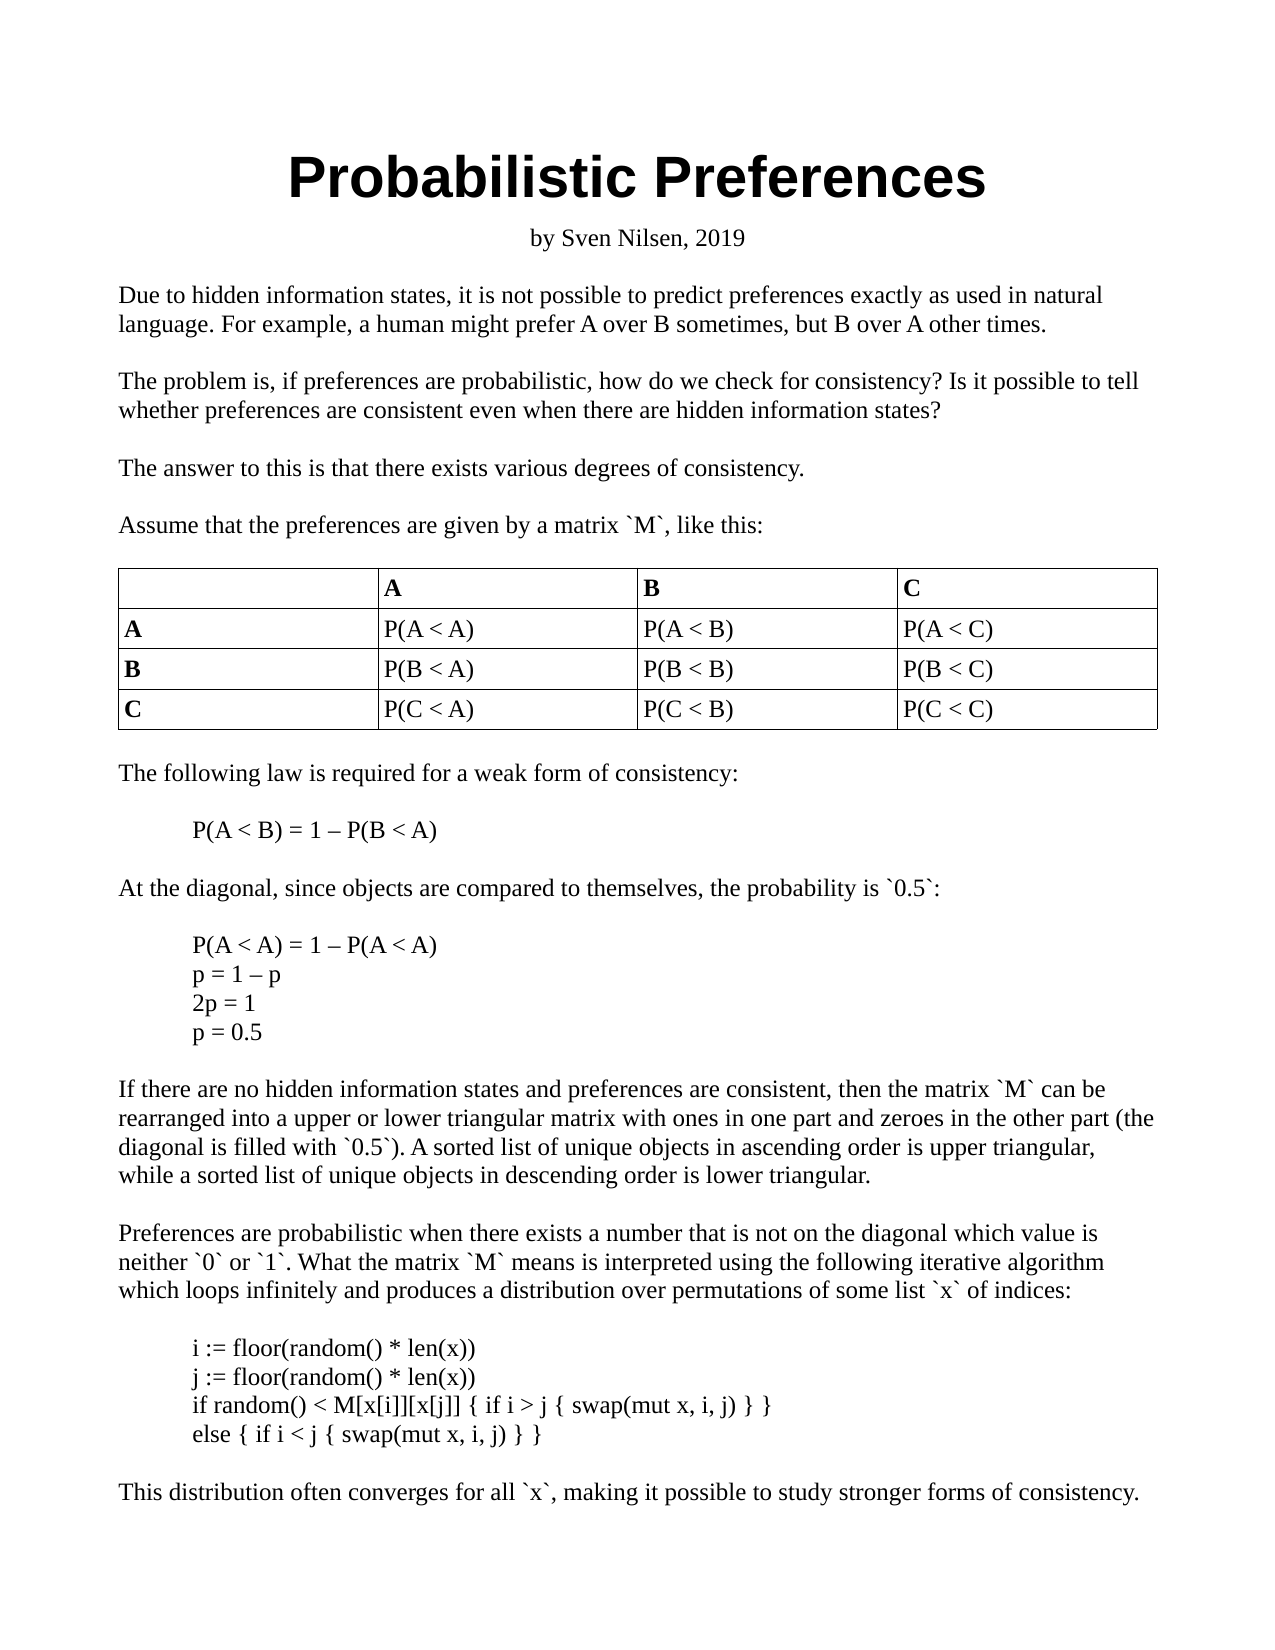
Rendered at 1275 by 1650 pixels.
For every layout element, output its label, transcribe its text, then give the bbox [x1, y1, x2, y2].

text Preferences are probabilistic when there exists a number that is not on the diagonal which value is neither `0` or `1`. What the matrix `M` means is interpreted using the following iterative algorithm which loops infinitely and produces a distribution over permutations of some list `x` of indices: [118, 1218, 1157, 1304]
table_header C [898, 569, 1157, 608]
text by Sven Nilsen, 2019 [118, 223, 1157, 251]
table_cell P(C < B) [638, 690, 897, 729]
text Due to hidden information states, it is not possible to predict preferences exactly as used in natural language. For example, a human might prefer A over B sometimes, but B over A other times. [118, 280, 1157, 338]
text p = 0.5 [118, 1017, 1157, 1045]
text Assume that the preferences are given by a matrix `M`, like this: [118, 510, 1157, 539]
table_cell P(A < C) [898, 609, 1157, 648]
table_cell P(A < B) [638, 609, 897, 648]
text The answer to this is that there exists various degrees of consistency. [118, 453, 1157, 481]
text if random() < M[x[i]][x[j]] { if i > j { swap(mut x, i, j) } } [118, 1390, 1157, 1419]
text The problem is, if preferences are probabilistic, how do we check for consistency? Is it possible to tell whether preferences are consistent even when there are hidden information states? [118, 366, 1157, 424]
text p = 1 – p [118, 959, 1157, 988]
text j := floor(random() * len(x)) [118, 1362, 1157, 1390]
text else { if i < j { swap(mut x, i, j) } } [118, 1419, 1157, 1448]
table_header B [638, 569, 897, 608]
title Probabilistic Preferences [118, 143, 1157, 210]
table_cell P(B < C) [898, 649, 1157, 689]
text P(A < B) = 1 – P(B < A) [118, 815, 1157, 844]
text The following law is required for a weak form of consistency: [118, 758, 1157, 787]
text If there are no hidden information states and preferences are consistent, then the matrix `M` can be rearranged into a upper or lower triangular matrix with ones in one part and zeroes in the other part (the diagonal is filled with `0.5`). A sorted list of unique objects in ascending order is upper triangular, while a sorted list of unique objects in descending order is lower triangular. [118, 1074, 1157, 1189]
table_cell P(C < C) [898, 690, 1157, 729]
table_cell P(B < A) [379, 649, 637, 689]
text P(A < A) = 1 – P(A < A) [118, 930, 1157, 959]
text i := floor(random() * len(x)) [118, 1333, 1157, 1362]
table_cell P(C < A) [379, 690, 637, 729]
table_header [119, 569, 378, 608]
table_cell A [119, 609, 378, 648]
table_cell C [119, 690, 378, 729]
text This distribution often converges for all `x`, making it possible to study stronger forms of consistency. [118, 1477, 1157, 1505]
table_cell P(B < B) [638, 649, 897, 689]
table_cell P(A < A) [379, 609, 637, 648]
text At the diagonal, since objects are compared to themselves, the probability is `0.5`: [118, 873, 1157, 902]
table_header A [379, 569, 637, 608]
table_cell B [119, 649, 378, 689]
text 2p = 1 [118, 988, 1157, 1017]
